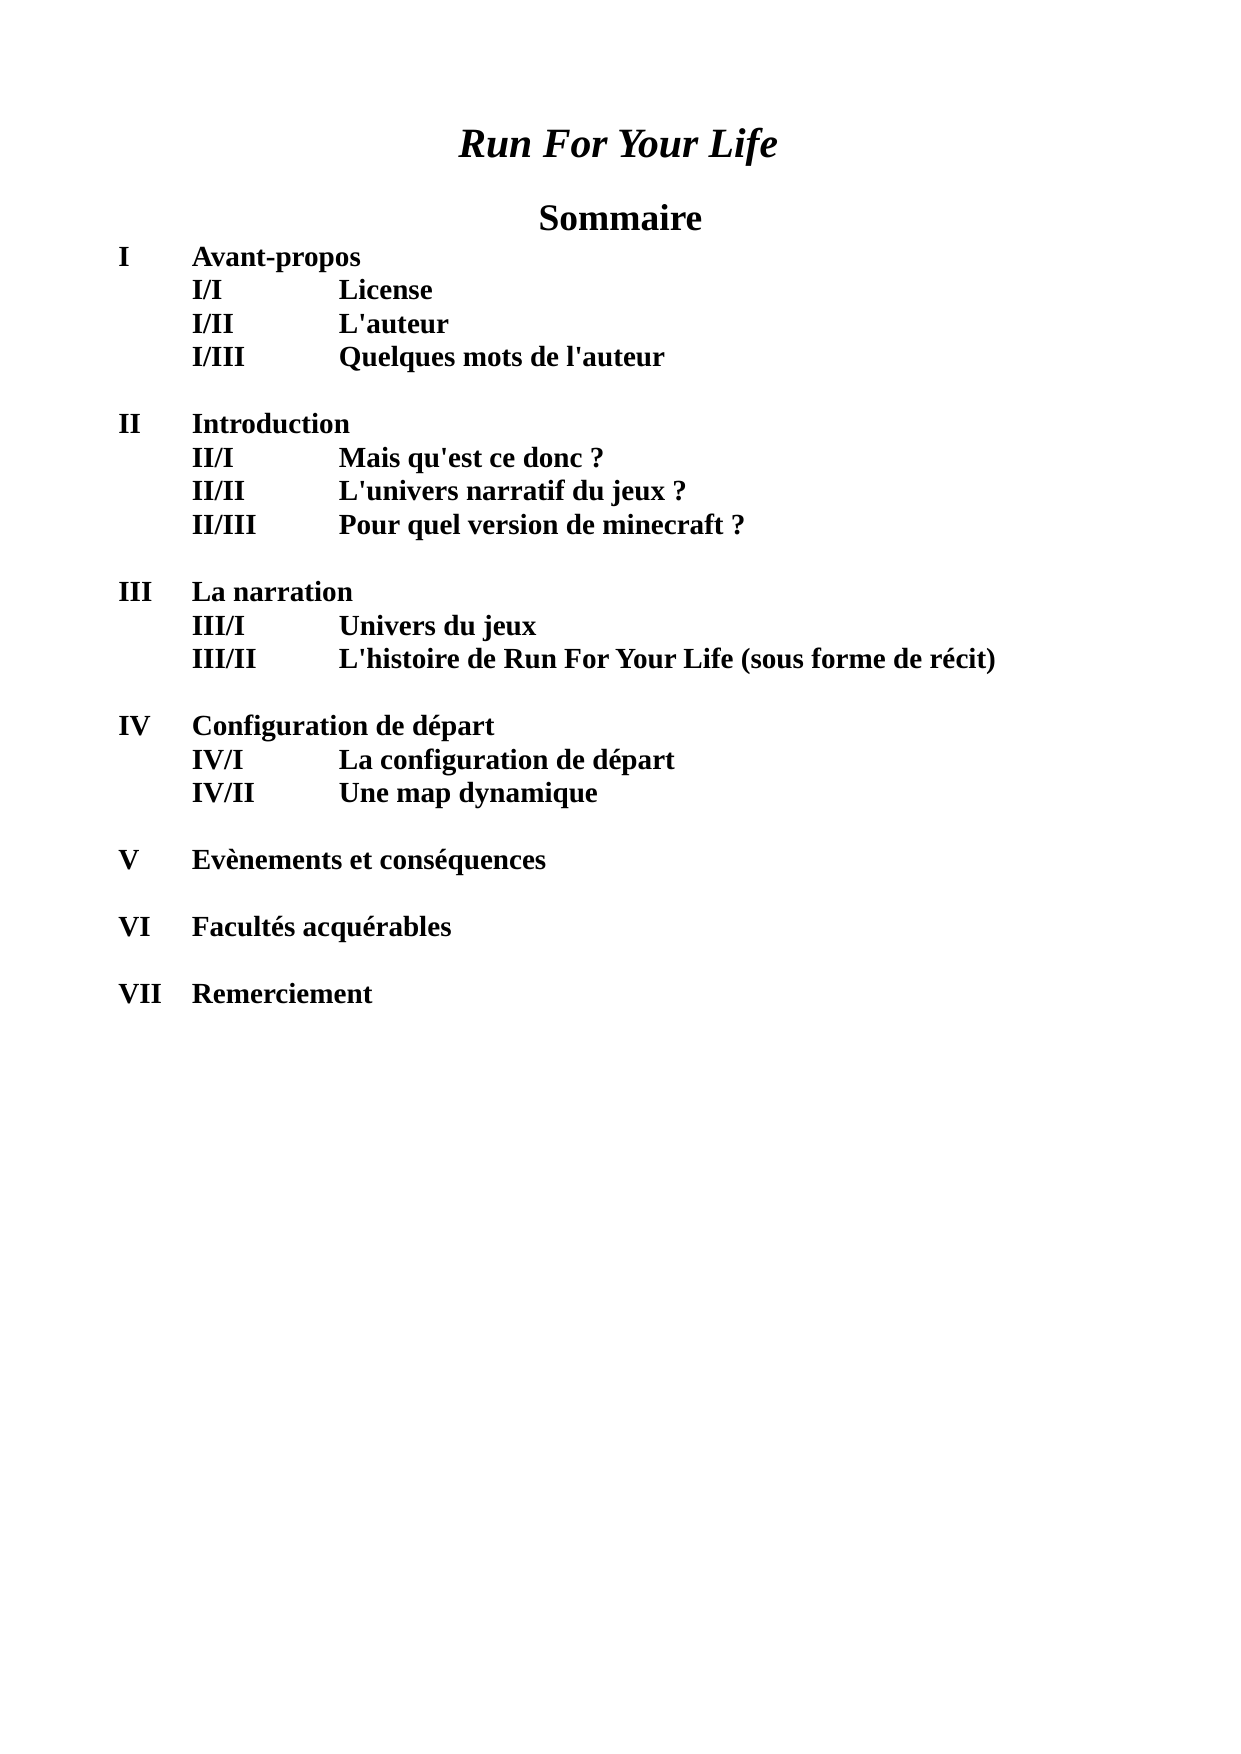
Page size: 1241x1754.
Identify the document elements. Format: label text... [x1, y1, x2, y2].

text II/III Pour quel version de minecraft ? [118, 507, 1122, 541]
text VII Remerciement [118, 977, 1122, 1010]
text I/III Quelques mots de l'auteur [118, 339, 1122, 373]
text V Evènements et conséquences [118, 842, 1122, 876]
text II Introduction [118, 406, 1122, 440]
text I Avant-propos [118, 239, 1122, 272]
text VI Facultés acquérables [118, 909, 1122, 943]
text I/I License [118, 272, 1122, 306]
text III/I Univers du jeux [118, 608, 1122, 641]
text III La narration [118, 574, 1122, 608]
text Sommaire [118, 196, 1122, 239]
text IV Configuration de départ [118, 708, 1122, 742]
text IV/II Une map dynamique [118, 775, 1122, 809]
text II/I Mais qu'est ce donc ? [118, 440, 1122, 473]
text I/II L'auteur [118, 306, 1122, 339]
text IV/I La configuration de départ [118, 742, 1122, 775]
text II/II L'univers narratif du jeux ? [118, 473, 1122, 507]
text III/II L'histoire de Run For Your Life (sous forme de récit) [118, 641, 1122, 675]
